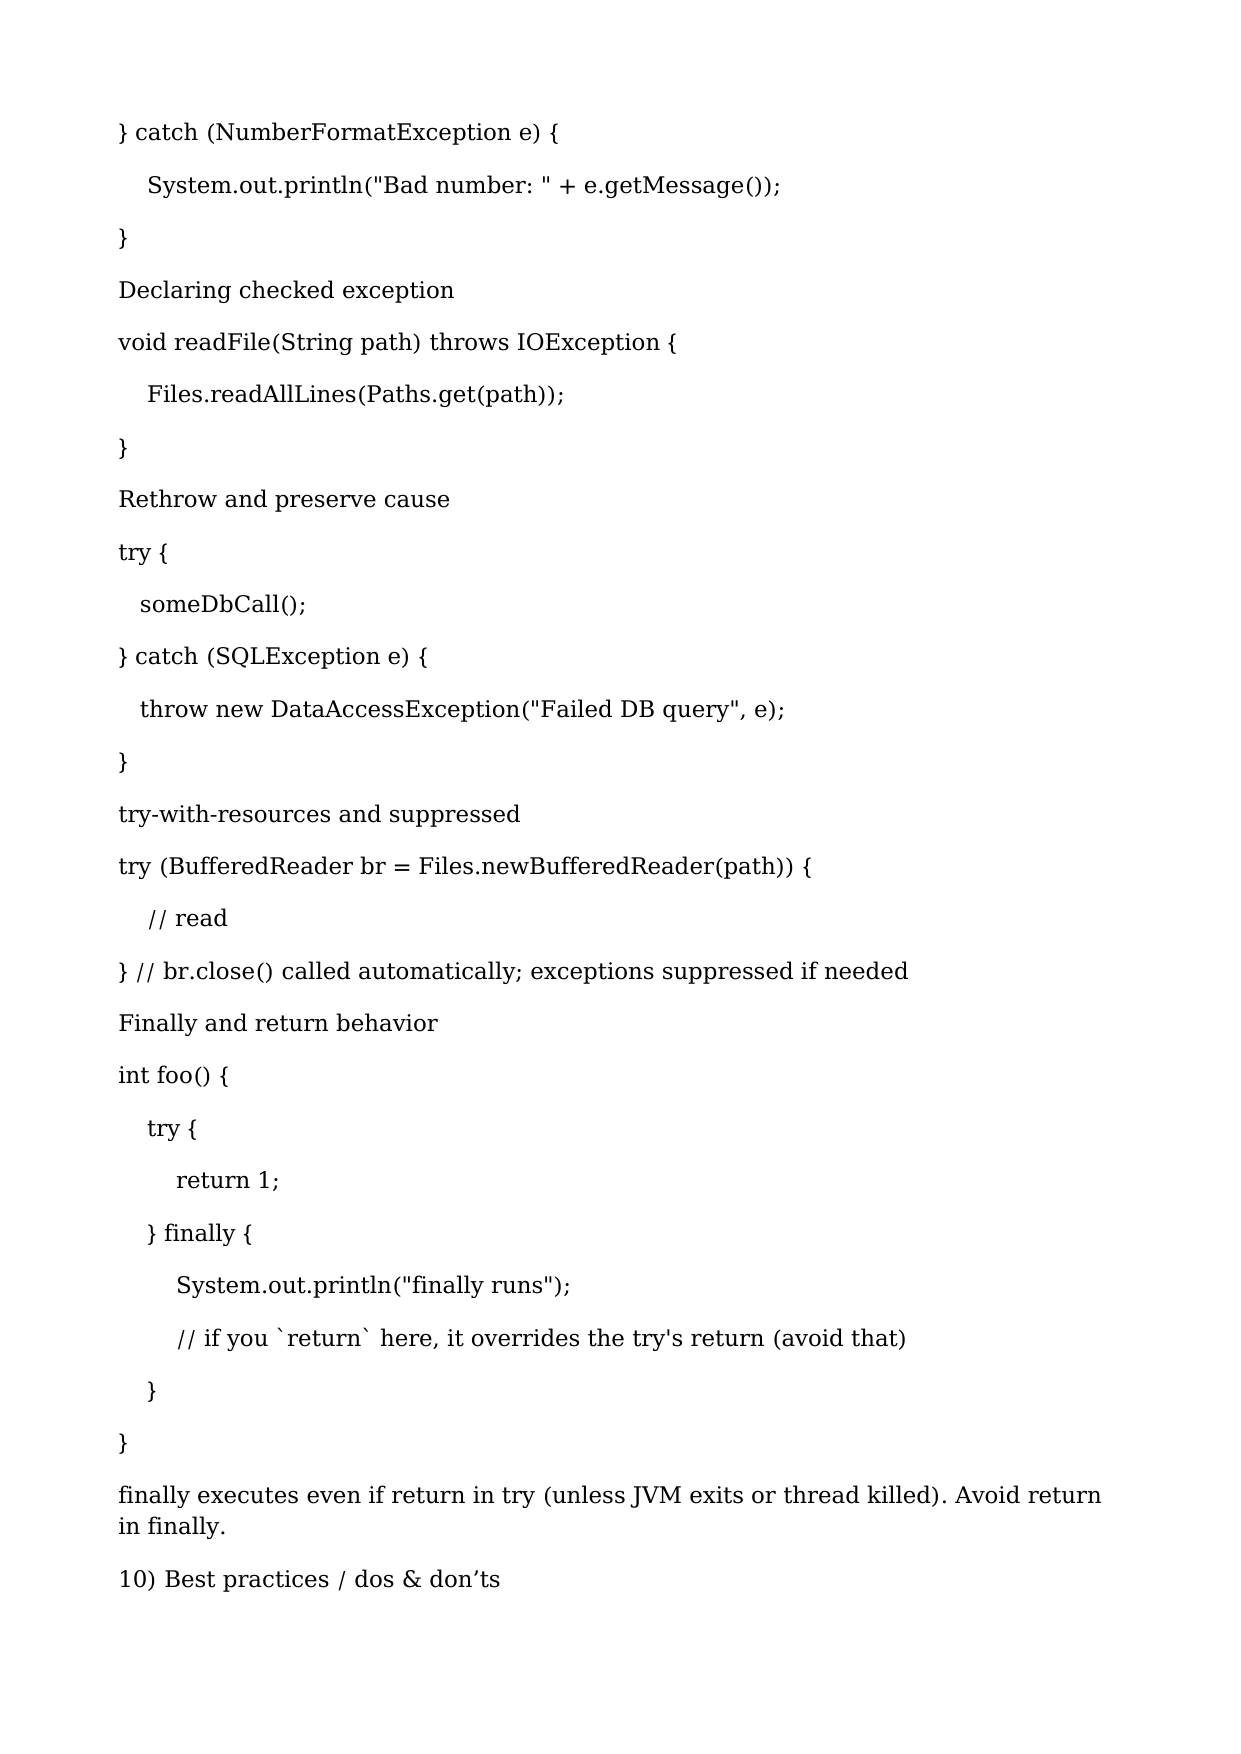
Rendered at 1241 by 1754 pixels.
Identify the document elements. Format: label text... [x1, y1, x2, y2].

text } finally { [118, 1218, 1122, 1246]
text int foo() { [118, 1061, 1122, 1089]
text Files.readAllLines(Paths.get(path)); [118, 380, 1122, 408]
text try (BufferedReader br = Files.newBufferedReader(path)) { [118, 852, 1122, 879]
text finally executes even if return in try (unless JVM exits or thread killed). Avoid return in finally. [118, 1480, 1122, 1539]
text // if you `return` here, it overrides the try's return (avoid that) [118, 1323, 1122, 1351]
text someDbCall(); [118, 590, 1122, 617]
text } catch (SQLException e) { [118, 642, 1122, 669]
text void readFile(String path) throws IOException { [118, 328, 1122, 355]
text throw new DataAccessException("Failed DB query", e); [118, 694, 1122, 722]
text System.out.println("finally runs"); [118, 1271, 1122, 1298]
text System.out.println("Bad number: " + e.getMessage()); [118, 171, 1122, 198]
text } [118, 1376, 1122, 1403]
text } [118, 432, 1122, 460]
text try { [118, 537, 1122, 565]
text // read [118, 904, 1122, 932]
text return 1; [118, 1166, 1122, 1193]
text try { [118, 1114, 1122, 1141]
text Declaring checked exception [118, 275, 1122, 303]
text Finally and return behavior [118, 1009, 1122, 1036]
text 10) Best practices / dos & don’ts [118, 1564, 1122, 1592]
text } // br.close() called automatically; exceptions suppressed if needed [118, 956, 1122, 984]
text Rethrow and preserve cause [118, 485, 1122, 512]
text } [118, 747, 1122, 774]
text } [118, 223, 1122, 250]
text } [118, 1428, 1122, 1456]
text try-with-resources and suppressed [118, 799, 1122, 827]
text } catch (NumberFormatException e) { [118, 118, 1122, 146]
